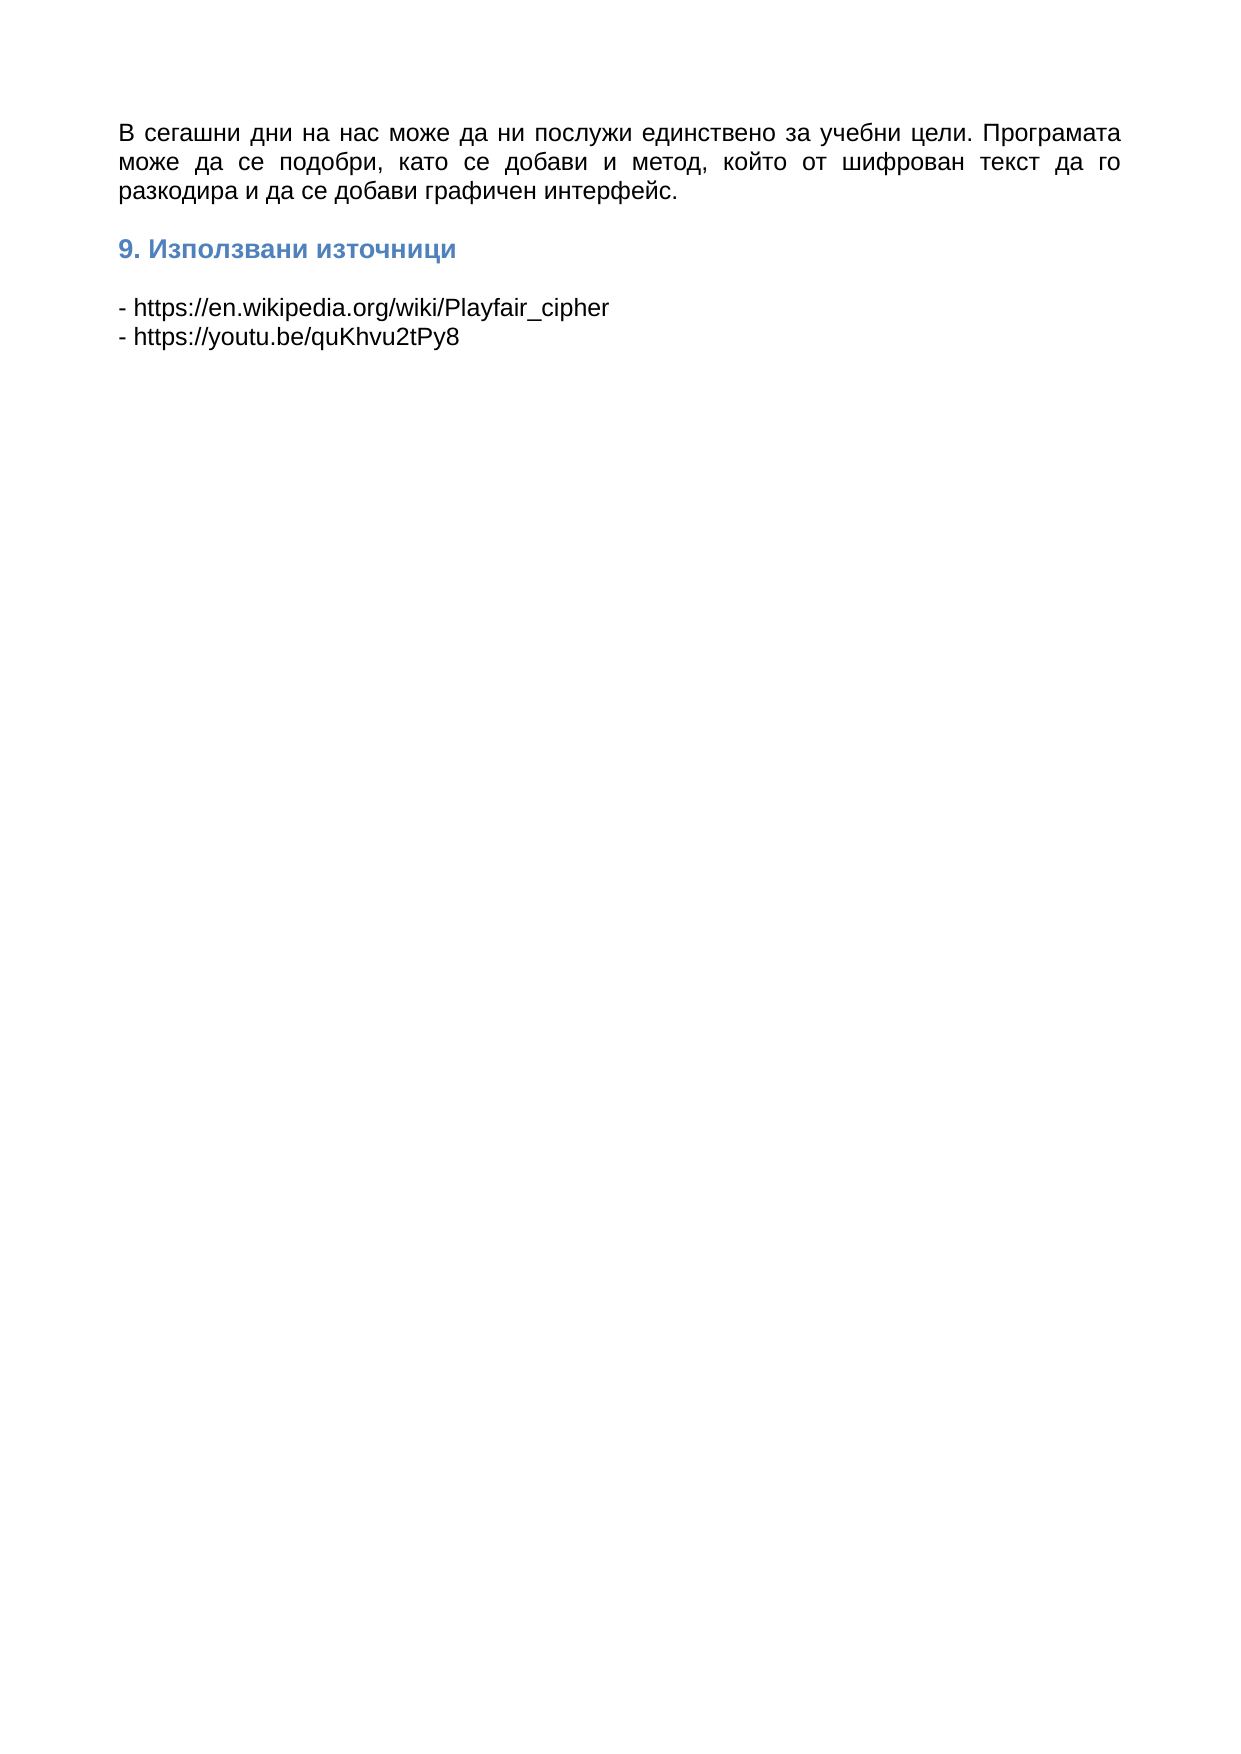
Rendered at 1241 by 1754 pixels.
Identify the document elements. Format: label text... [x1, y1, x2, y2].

text - https://youtu.be/quKhvu2tPy8 [118, 322, 1122, 351]
text 9. Използвани източници [118, 233, 1122, 264]
text В сегашни дни на нас може да ни послужи единствено за учебни цели. Програмата може да се подобри, като се добави и метод, който от шифрован текст да го разкодира и да се добави графичен интерфейс. [118, 118, 1122, 204]
text - https://en.wikipedia.org/wiki/Playfair_cipher [118, 293, 1122, 322]
